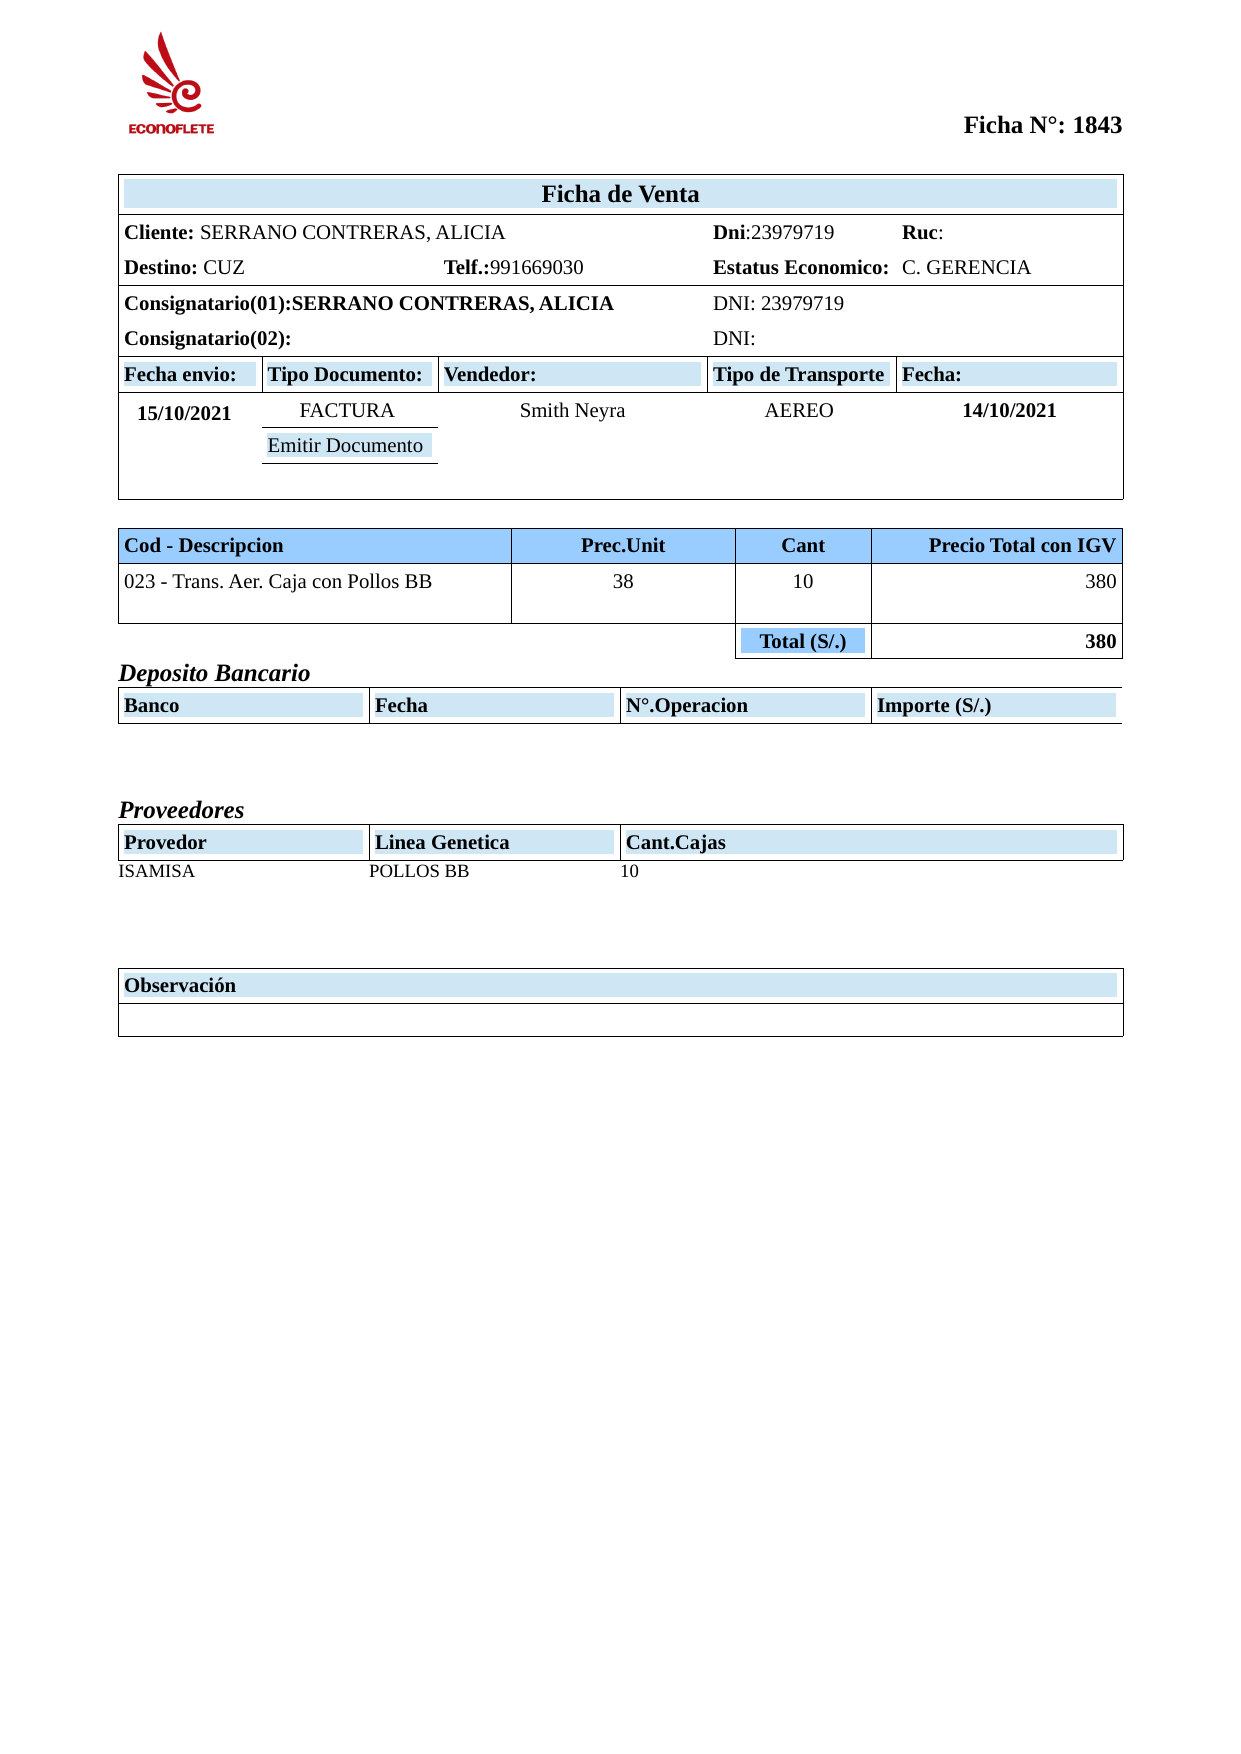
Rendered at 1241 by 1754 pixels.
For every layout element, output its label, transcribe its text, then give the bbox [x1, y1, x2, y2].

table_cell DNI: 23979719 [707, 286, 1123, 321]
table_cell 023 - Trans. Aer. Caja con Pollos BB [119, 564, 511, 623]
table_cell Consignatario(02): [119, 321, 707, 356]
table_cell [118, 946, 369, 967]
table_cell [118, 903, 369, 924]
table_cell [369, 747, 620, 771]
table_cell [511, 624, 735, 658]
table_cell [369, 903, 620, 924]
table_cell [871, 747, 1122, 771]
table_header Cod - Descripcion [119, 529, 511, 563]
table_header Cant.Cajas [621, 825, 1123, 859]
table_cell Smith Neyra [438, 393, 707, 498]
table_cell [119, 1004, 1123, 1036]
table_header Observación [119, 969, 1123, 1003]
table_cell Destino: CUZ [119, 249, 438, 285]
table_cell 15/10/2021 [119, 393, 262, 498]
table_cell POLLOS BB [369, 861, 620, 881]
table_cell Fecha envio: [119, 357, 262, 392]
table_cell [620, 771, 871, 795]
table_cell Ruc: [896, 215, 1123, 249]
table_header Prec.Unit [512, 529, 735, 563]
table_cell Fecha: [897, 357, 1123, 392]
table_cell [620, 724, 871, 747]
table_cell [369, 881, 620, 903]
table_cell [620, 747, 871, 771]
table_cell [118, 624, 511, 658]
table_header Provedor [119, 825, 369, 859]
table_cell [620, 881, 1123, 903]
table_header N°.Operacion [621, 688, 871, 723]
table_cell [118, 924, 369, 946]
table_cell 14/10/2021 [896, 393, 1123, 498]
table_cell [871, 724, 1122, 747]
table_header Importe (S/.) [872, 688, 1122, 723]
table_cell DNI: [707, 321, 1123, 356]
table_cell Telf.:991669030 [438, 249, 707, 285]
table_cell Cliente: SERRANO CONTRERAS, ALICIA [119, 215, 707, 249]
table_cell [369, 724, 620, 747]
table_cell Consignatario(01):SERRANO CONTRERAS, ALICIA [119, 286, 707, 321]
table_cell Total (S/.) [736, 624, 871, 658]
table_cell [369, 946, 620, 967]
table_cell [369, 771, 620, 795]
table_cell [620, 924, 1123, 946]
text Proveedores [118, 795, 1122, 824]
table_cell [262, 464, 438, 498]
table_cell FACTURA [262, 393, 438, 427]
table_cell 10 [620, 861, 1123, 881]
table_header Precio Total con IGV [872, 529, 1122, 563]
table_cell Vendedor: [439, 357, 707, 392]
table_cell ISAMISA [118, 861, 369, 881]
table_cell [118, 747, 369, 771]
table_cell [871, 771, 1122, 795]
table_cell Estatus Economico: [707, 249, 896, 285]
table_cell [118, 724, 369, 747]
table_cell [620, 903, 1123, 924]
table_cell Dni:23979719 [707, 215, 896, 249]
table_header Linea Genetica [370, 825, 620, 859]
table_header Ficha de Venta [119, 175, 1123, 214]
table_cell 38 [512, 564, 735, 623]
table_header Fecha [370, 688, 620, 723]
table_cell [620, 946, 1123, 967]
table_cell Tipo Documento: [263, 357, 438, 392]
table_cell 10 [736, 564, 871, 623]
table_cell Emitir Documento [262, 428, 438, 463]
table_cell [118, 881, 369, 903]
table_cell C. GERENCIA [896, 249, 1123, 285]
picture [118, 31, 225, 134]
table_header Banco [119, 688, 369, 723]
table_cell [369, 924, 620, 946]
text Deposito Bancario [118, 658, 1122, 687]
table_header Cant [736, 529, 871, 563]
table_cell Tipo de Transporte [708, 357, 896, 392]
table_cell AEREO [707, 393, 896, 498]
table_cell [118, 771, 369, 795]
table_cell 380 [872, 564, 1122, 623]
table_cell 380 [872, 624, 1122, 658]
